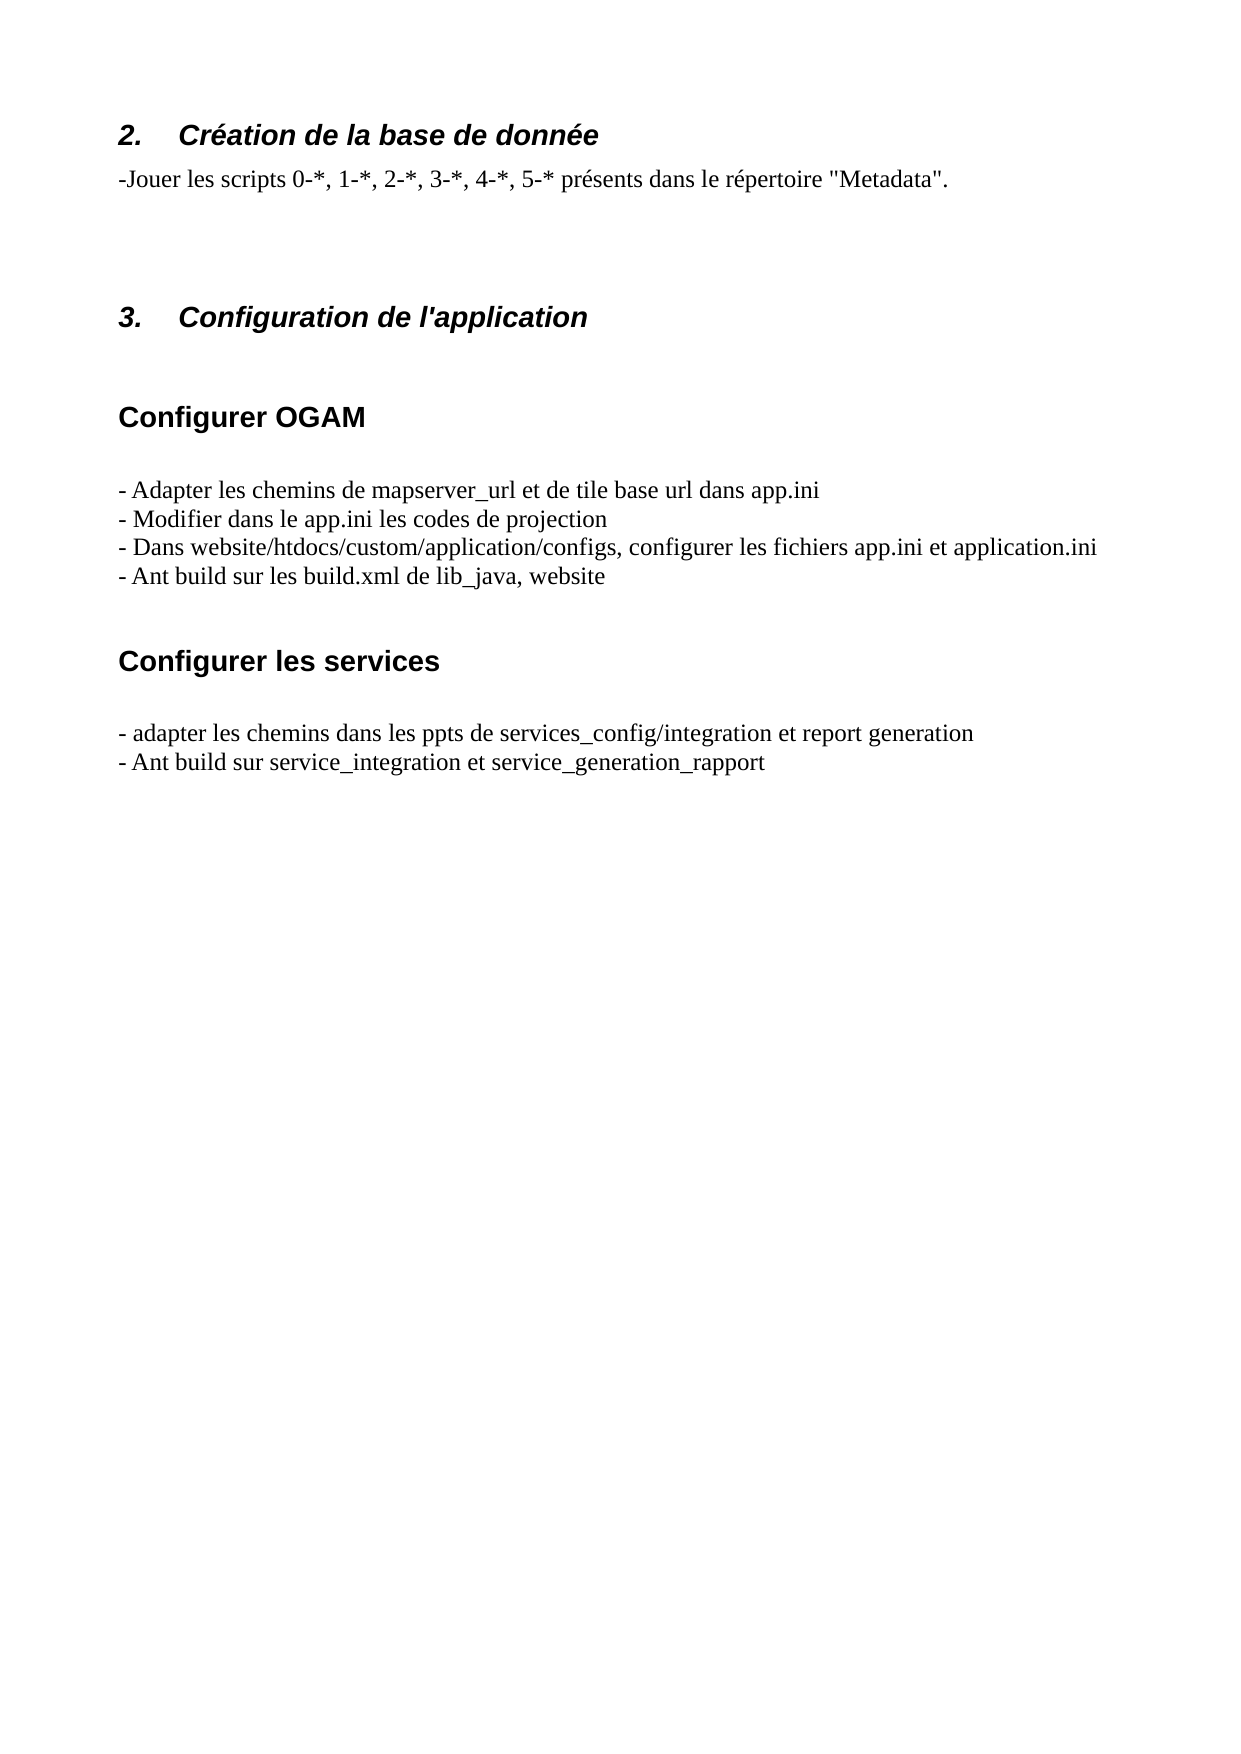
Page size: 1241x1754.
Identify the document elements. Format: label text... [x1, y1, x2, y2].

text - adapter les chemins dans les ppts de services_config/integration et report generation [118, 718, 1122, 747]
subtitle Configuration de l'application [118, 300, 1122, 334]
subtitle Configurer les services [118, 644, 1122, 677]
subtitle Configurer OGAM [118, 400, 1122, 434]
text - Ant build sur service_integration et service_generation_rapport [118, 747, 1122, 776]
text - Dans website/htdocs/custom/application/configs, configurer les fichiers app.ini et application.ini [118, 532, 1122, 561]
text -Jouer les scripts 0-*, 1-*, 2-*, 3-*, 4-*, 5-* présents dans le répertoire "Metadata". [118, 164, 1122, 193]
text - Ant build sur les build.xml de lib_java, website [118, 561, 1122, 590]
subtitle Création de la base de donnée [118, 118, 1122, 152]
text - Modifier dans le app.ini les codes de projection [118, 504, 1122, 532]
text - Adapter les chemins de mapserver_url et de tile base url dans app.ini [118, 475, 1122, 504]
